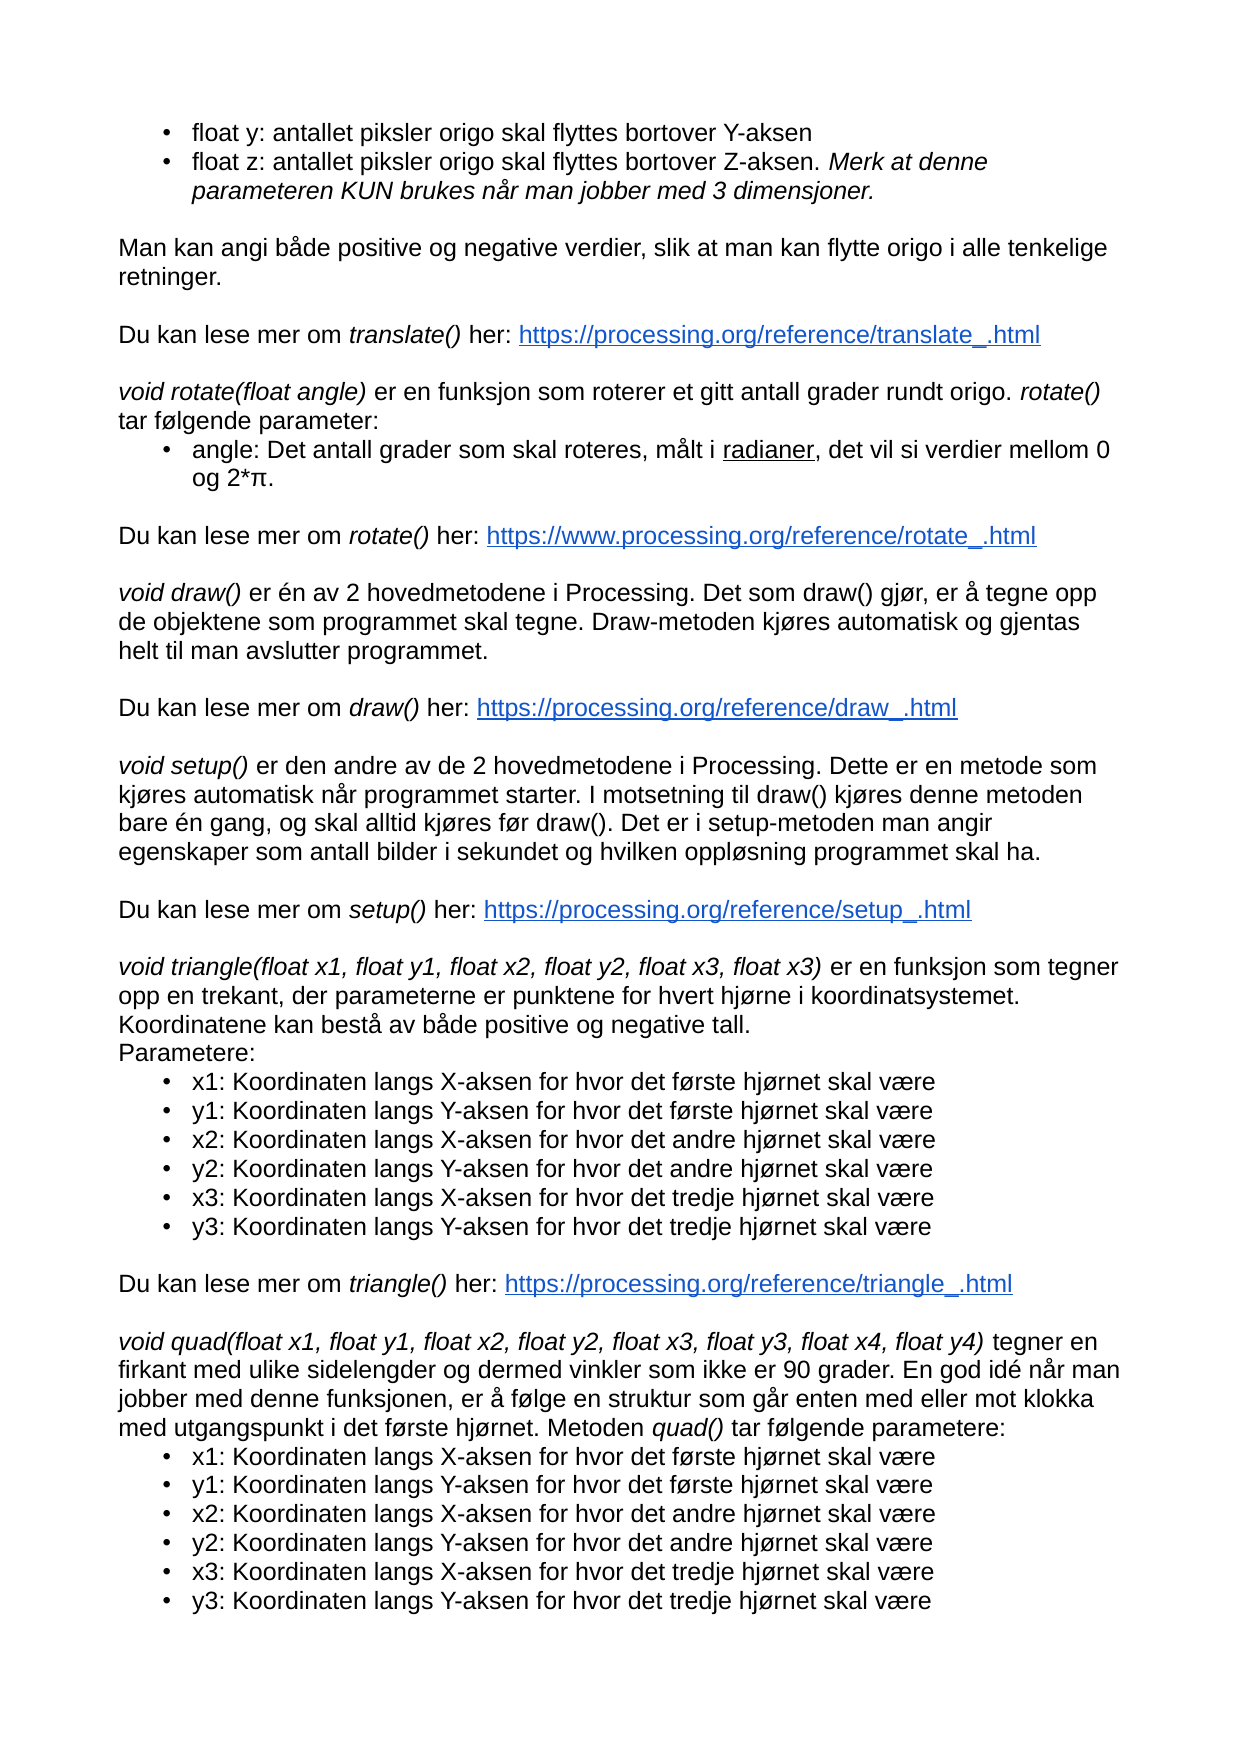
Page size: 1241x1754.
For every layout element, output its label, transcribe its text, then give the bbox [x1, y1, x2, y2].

text Du kan lese mer om triangle() her: https://processing.org/reference/triangle_.html [118, 1269, 1122, 1298]
list y2: Koordinaten langs Y-aksen for hvor det andre hjørnet skal være [162, 1528, 1122, 1557]
list angle: Det antall grader som skal roteres, målt i radianer, det vil si verdier mellom 0 og 2*π. [162, 434, 1122, 492]
text void triangle(float x1, float y1, float x2, float y2, float x3, float x3) er en funksjon som tegner opp en trekant, der parameterne er punktene for hvert hjørne i koordinatsystemet. Koordinatene kan bestå av både positive og negative tall. [118, 952, 1122, 1038]
text Du kan lese mer om setup() her: https://processing.org/reference/setup_.html [118, 895, 1122, 923]
list y3: Koordinaten langs Y-aksen for hvor det tredje hjørnet skal være [162, 1211, 1122, 1240]
text Du kan lese mer om translate() her: https://processing.org/reference/translate_.html [118, 319, 1122, 348]
list float z: antallet piksler origo skal flyttes bortover Z-aksen. Merk at denne parameteren KUN brukes når man jobber med 3 dimensjoner. [162, 147, 1122, 204]
text Du kan lese mer om draw() her: https://processing.org/reference/draw_.html [118, 693, 1122, 722]
list x3: Koordinaten langs X-aksen for hvor det tredje hjørnet skal være [162, 1183, 1122, 1211]
list x1: Koordinaten langs X-aksen for hvor det første hjørnet skal være [162, 1067, 1122, 1096]
list y1: Koordinaten langs Y-aksen for hvor det første hjørnet skal være [162, 1470, 1122, 1499]
list x3: Koordinaten langs X-aksen for hvor det tredje hjørnet skal være [162, 1557, 1122, 1586]
text void draw() er én av 2 hovedmetodene i Processing. Det som draw() gjør, er å tegne opp de objektene som programmet skal tegne. Draw-metoden kjøres automatisk og gjentas helt til man avslutter programmet. [118, 578, 1122, 665]
list float y: antallet piksler origo skal flyttes bortover Y-aksen [162, 118, 1122, 147]
list y2: Koordinaten langs Y-aksen for hvor det andre hjørnet skal være [162, 1154, 1122, 1183]
text Man kan angi både positive og negative verdier, slik at man kan flytte origo i alle tenkelige retninger. [118, 233, 1122, 291]
text void rotate(float angle) er en funksjon som roterer et gitt antall grader rundt origo. rotate() tar følgende parameter: [118, 377, 1122, 434]
text void setup() er den andre av de 2 hovedmetodene i Processing. Dette er en metode som kjøres automatisk når programmet starter. I motsetning til draw() kjøres denne metoden bare én gang, og skal alltid kjøres før draw(). Det er i setup-metoden man angir egenskaper som antall bilder i sekundet og hvilken oppløsning programmet skal ha. [118, 751, 1122, 866]
list y1: Koordinaten langs Y-aksen for hvor det første hjørnet skal være [162, 1096, 1122, 1125]
list x2: Koordinaten langs X-aksen for hvor det andre hjørnet skal være [162, 1125, 1122, 1154]
text Du kan lese mer om rotate() her: https://www.processing.org/reference/rotate_.html [118, 521, 1122, 550]
list x2: Koordinaten langs X-aksen for hvor det andre hjørnet skal være [162, 1499, 1122, 1528]
list y3: Koordinaten langs Y-aksen for hvor det tredje hjørnet skal være [162, 1586, 1122, 1615]
text void quad(float x1, float y1, float x2, float y2, float x3, float y3, float x4, float y4) tegner en firkant med ulike sidelengder og dermed vinkler som ikke er 90 grader. En god idé når man jobber med denne funksjonen, er å følge en struktur som går enten med eller mot klokka med utgangspunkt i det første hjørnet. Metoden quad() tar følgende parametere: [118, 1327, 1122, 1442]
list x1: Koordinaten langs X-aksen for hvor det første hjørnet skal være [162, 1442, 1122, 1470]
text Parametere: [118, 1038, 1122, 1067]
